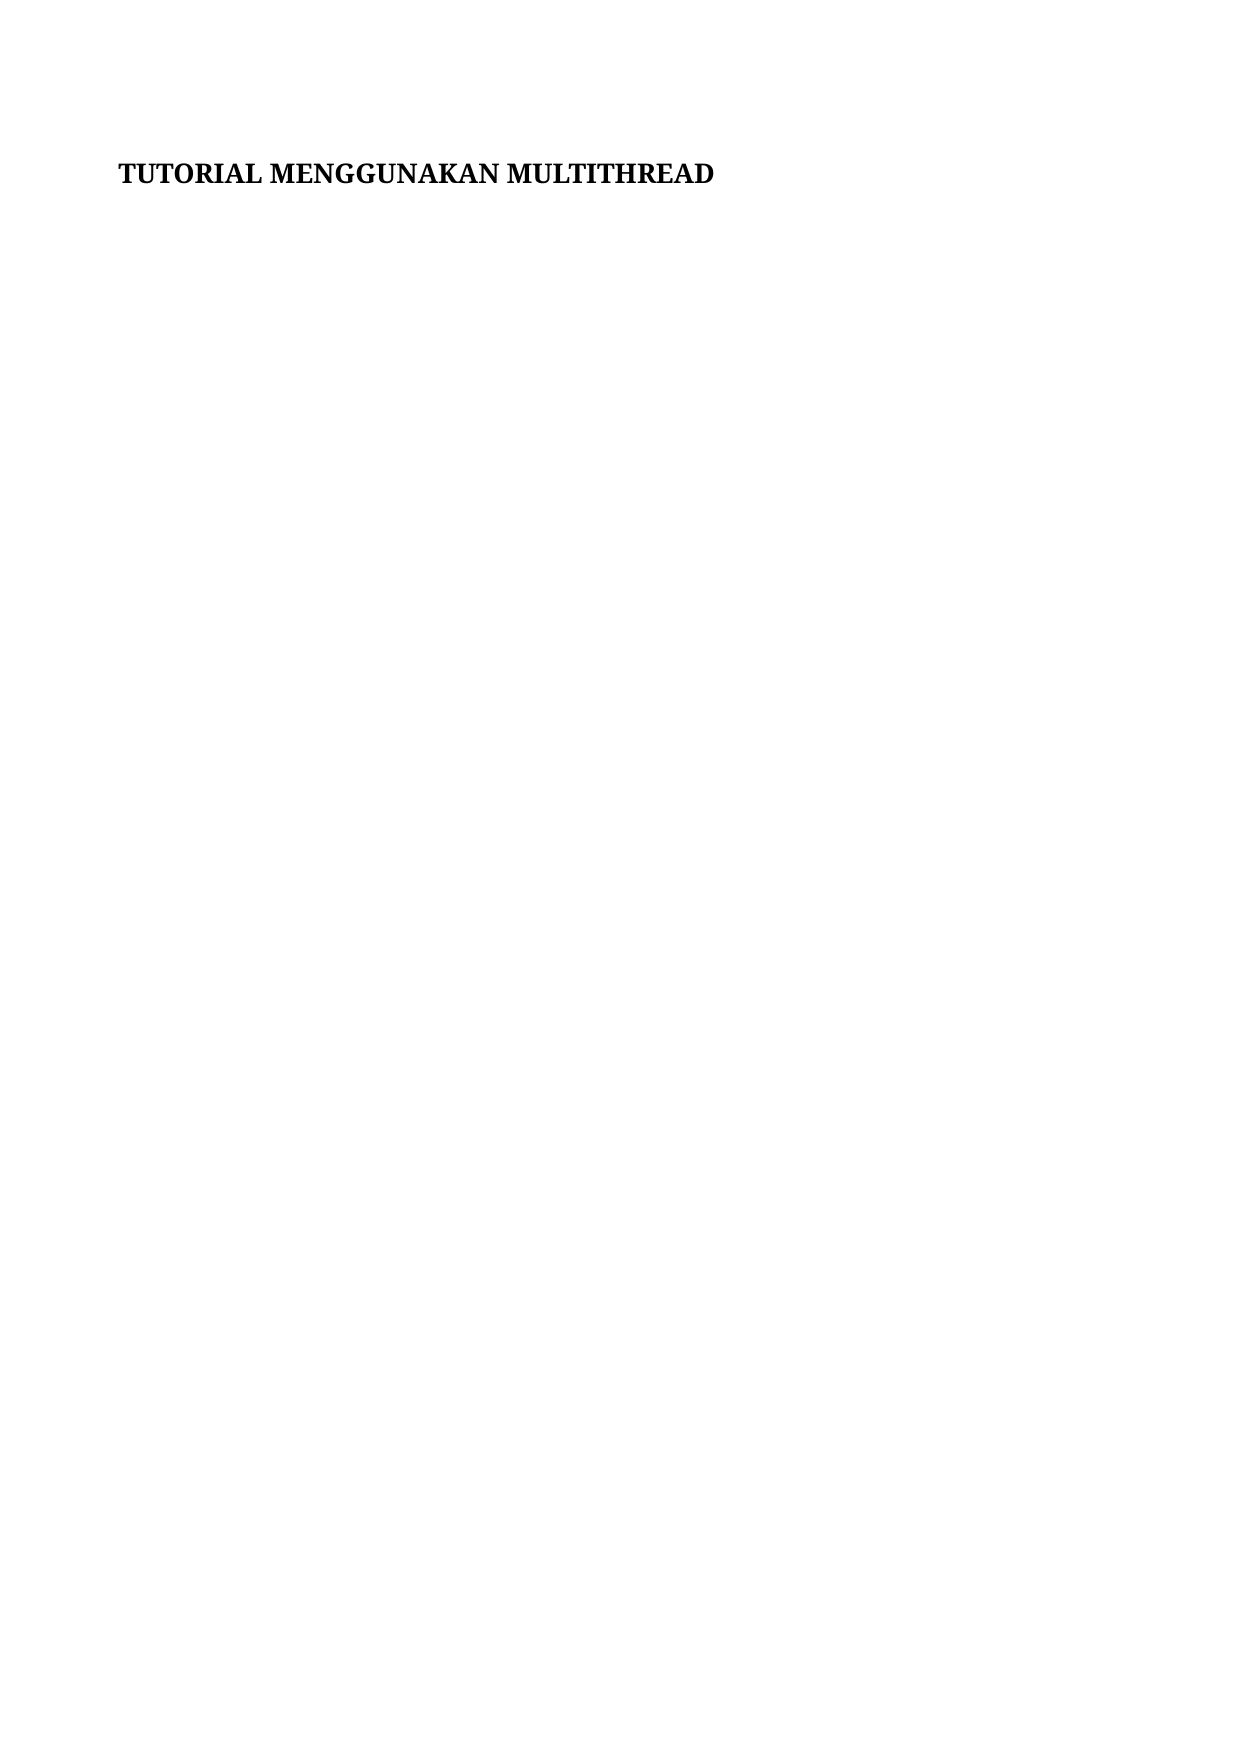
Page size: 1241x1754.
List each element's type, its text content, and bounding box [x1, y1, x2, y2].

text TUTORIAL MENGGUNAKAN MULTITHREAD [118, 155, 1122, 192]
